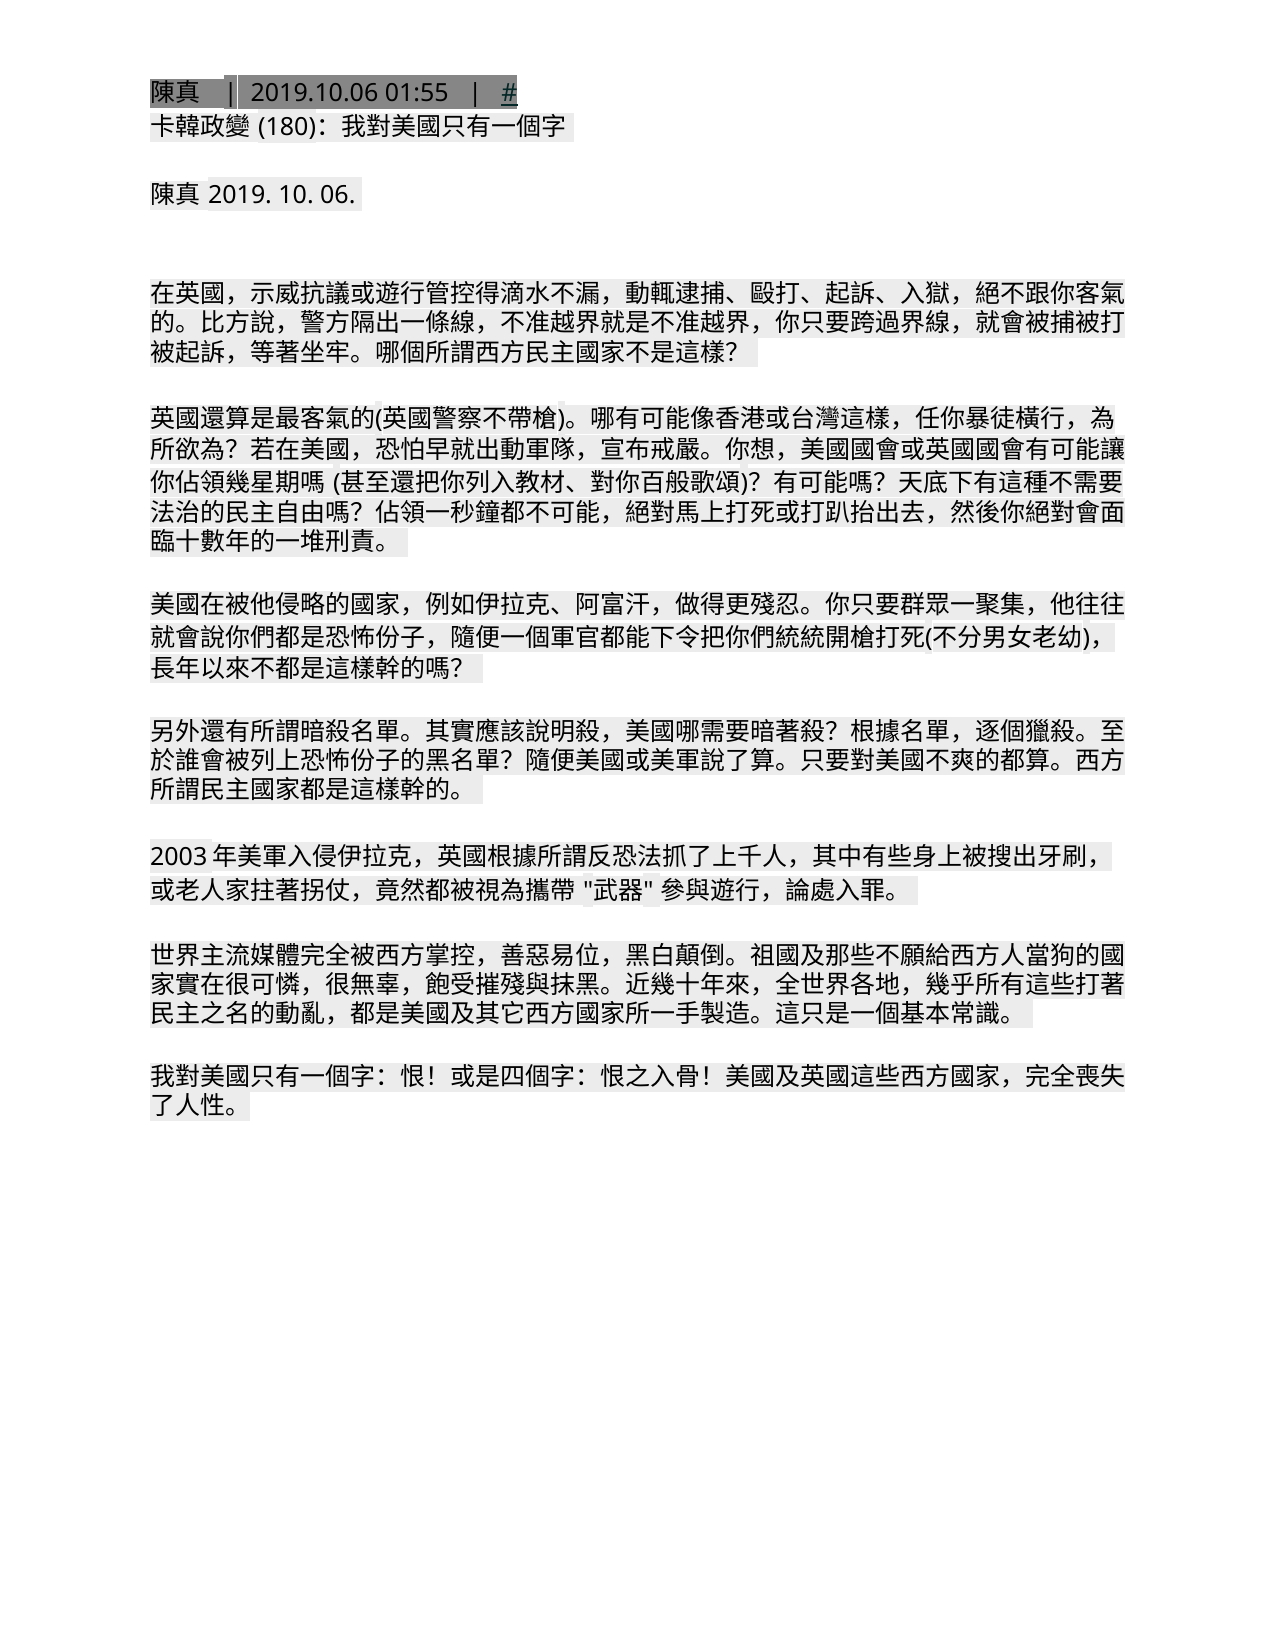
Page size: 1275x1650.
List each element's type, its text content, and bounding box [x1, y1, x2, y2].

text 卡韓政變 (180)：我對美國只有一個字 陳真 2019. 10. 06. 在英國，示威抗議或遊行管控得滴水不漏，動輒逮捕、毆打、起訴、入獄，絕不跟你客氣的。比方說，警方隔出一條線，不准越界就是不准越界，你只要跨過界線，就會被捕被打被起訴，等著坐牢。哪個所謂西方民主國家不是這樣？ 英國還算是最客氣的(英國警察不帶槍)。哪有可能像香港或台灣這樣，任你暴徒橫行，為所欲為？若在美國，恐怕早就出動軍隊，宣布戒嚴。你想，美國國會或英國國會有可能讓你佔領幾星期嗎 (甚至還把你列入教材、對你百般歌頌)？有可能嗎？天底下有這種不需要法治的民主自由嗎？佔領一秒鐘都不可能，絕對馬上打死或打趴抬出去，然後你絕對會面臨十數年的一堆刑責。 美國在被他侵略的國家，例如伊拉克、阿富汗，做得更殘忍。你只要群眾一聚集，他往往就會說你們都是恐怖份子，隨便一個軍官都能下令把你們統統開槍打死(不分男女老幼)，長年以來不都是這樣幹的嗎？ 另外還有所謂暗殺名單。其實應該說明殺，美國哪需要暗著殺？根據名單，逐個獵殺。至於誰會被列上恐怖份子的黑名單？隨便美國或美軍說了算。只要對美國不爽的都算。西方所謂民主國家都是這樣幹的。 2003年美軍入侵伊拉克，英國根據所謂反恐法抓了上千人，其中有些身上被搜出牙刷，或老人家拄著拐仗，竟然都被視為攜帶 "武器" 參與遊行，論處入罪。 世界主流媒體完全被西方掌控，善惡易位，黑白顛倒。祖國及那些不願給西方人當狗的國家實在很可憐，很無辜，飽受摧殘與抹黑。近幾十年來，全世界各地，幾乎所有這些打著民主之名的動亂，都是美國及其它西方國家所一手製造。這只是一個基本常識。 我對美國只有一個字：恨！或是四個字：恨之入骨！美國及英國這些西方國家，完全喪失了人性。 [150, 109, 1125, 1121]
text 陳真 | 2019.10.06 01:55 | # [150, 75, 1125, 109]
